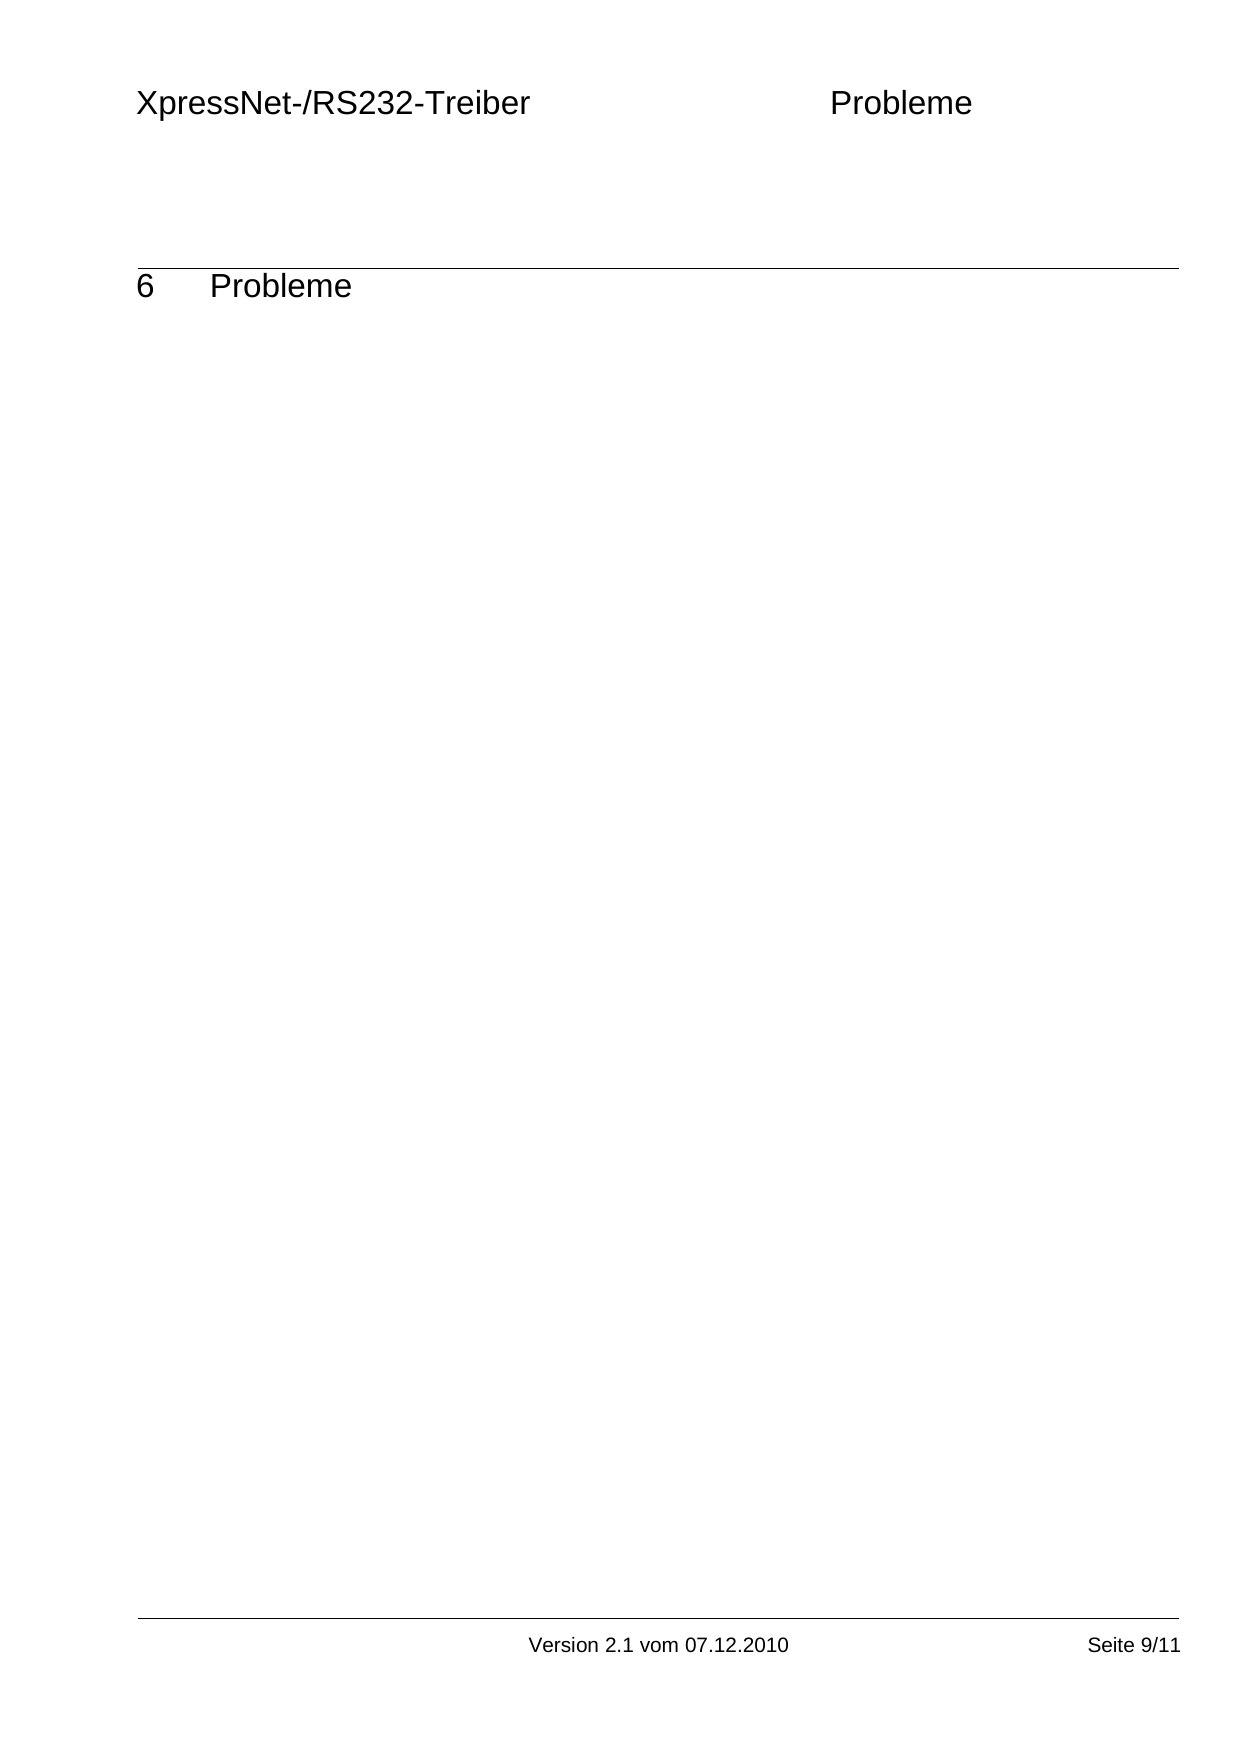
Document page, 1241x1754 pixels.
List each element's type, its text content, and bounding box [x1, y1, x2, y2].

subtitle Probleme [136, 289, 1181, 304]
